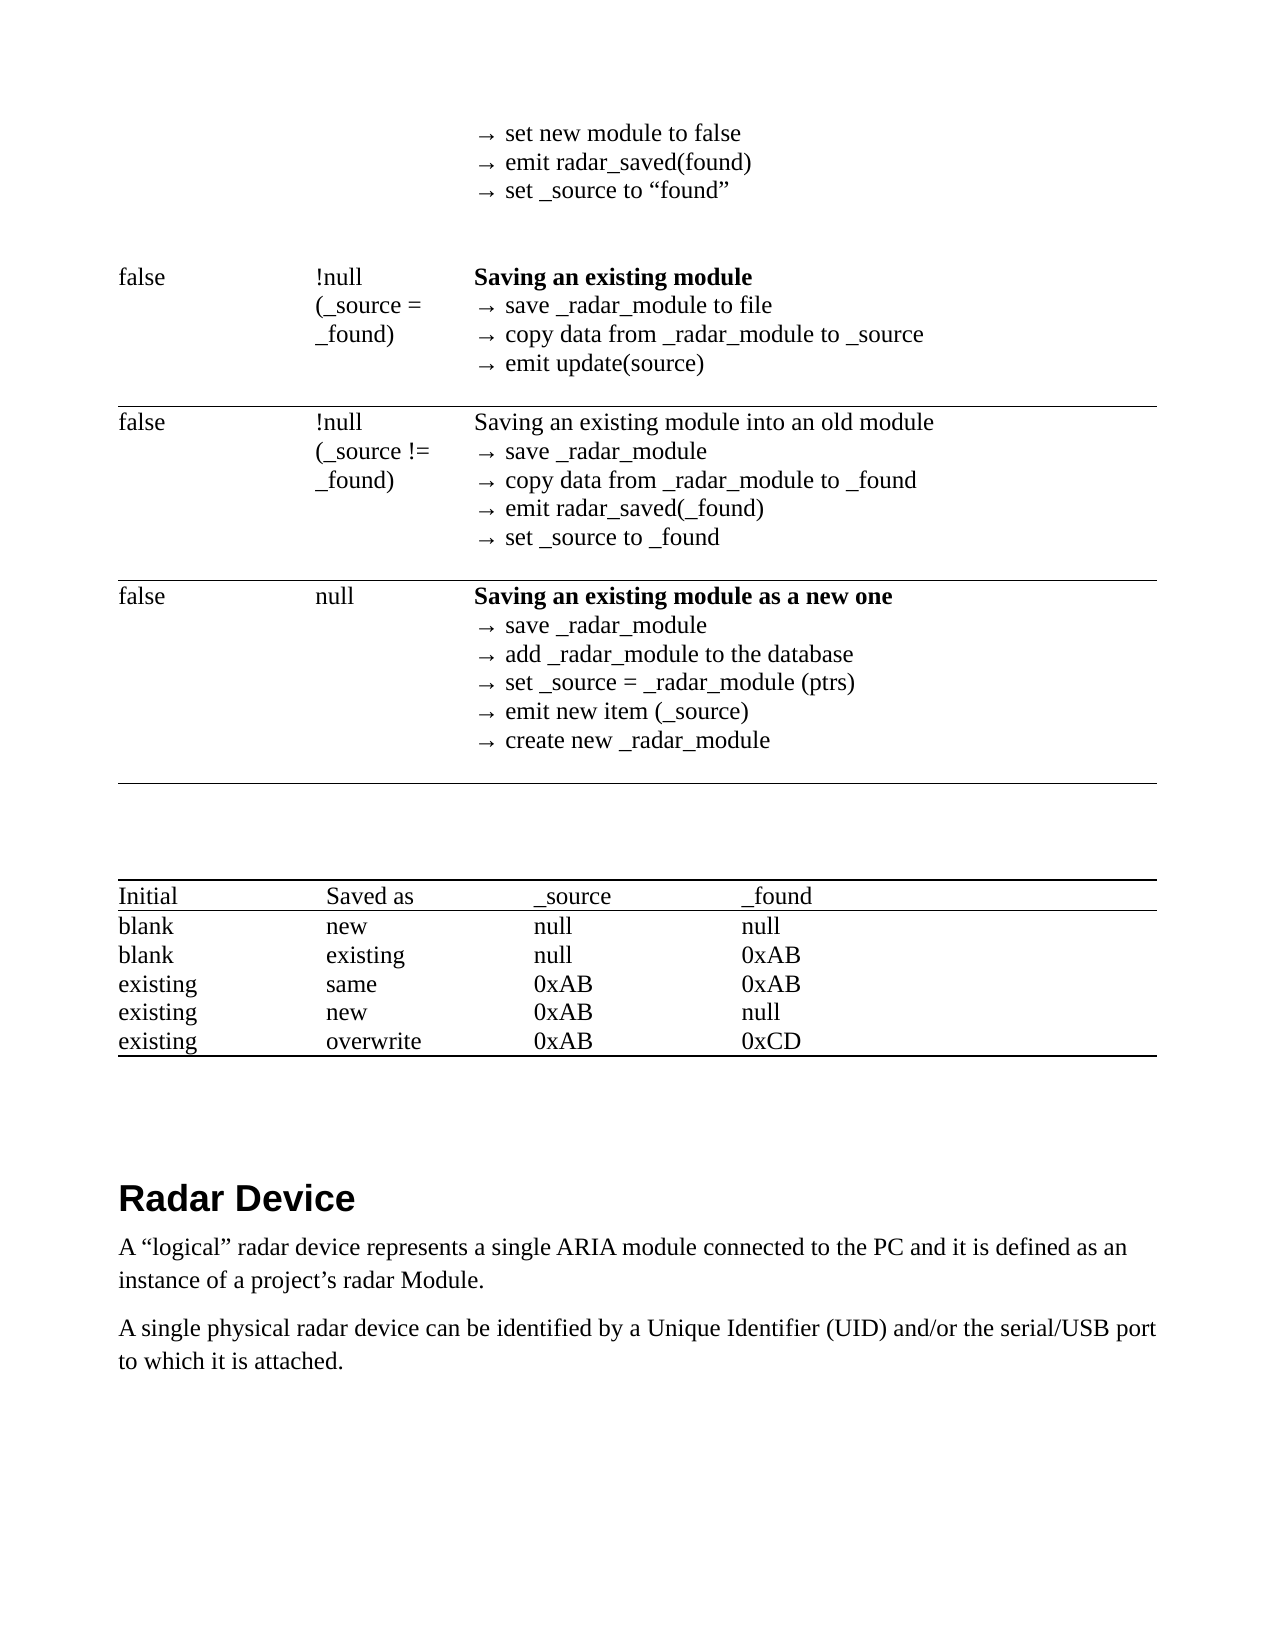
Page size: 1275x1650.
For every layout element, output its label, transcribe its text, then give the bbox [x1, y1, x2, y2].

table_cell 0xAB [534, 998, 741, 1026]
table_cell !null (_source = _found) [315, 262, 474, 406]
table_cell 0xAB [534, 969, 741, 997]
table_cell same [326, 969, 533, 997]
table_cell existing [118, 1026, 326, 1055]
subtitle Radar Device [118, 1177, 1157, 1220]
table_cell blank [118, 911, 326, 940]
table_cell null [534, 911, 741, 940]
table_cell [949, 911, 1157, 940]
table_cell Saving an existing module → save _radar_module to file → copy data from _radar_module to _source → emit update(source) [474, 262, 1157, 406]
table_cell null [741, 998, 949, 1026]
table_cell false [118, 581, 315, 782]
table_cell 0xAB [534, 1026, 741, 1055]
table_cell [949, 969, 1157, 997]
text A “logical” radar device represents a single ARIA module connected to the PC and it is defined as an instance of a project’s radar Module. [118, 1232, 1157, 1294]
table_cell null [534, 940, 741, 969]
table_cell null [741, 911, 949, 940]
table_cell [949, 940, 1157, 969]
table_cell [949, 998, 1157, 1026]
table_cell [118, 118, 315, 262]
table_cell existing [118, 969, 326, 997]
table_cell [315, 118, 474, 262]
table_cell null [315, 581, 474, 782]
table_cell !null (_source != _found) [315, 407, 474, 580]
table_cell false [118, 262, 315, 406]
table_header Saved as [326, 881, 533, 909]
table_header _source [534, 881, 741, 909]
table_cell 0xAB [741, 940, 949, 969]
table_cell 0xAB [741, 969, 949, 997]
table_cell existing [118, 998, 326, 1026]
table_cell Saving an existing module as a new one → save _radar_module → add _radar_module to the database → set _source = _radar_module (ptrs) → emit new item (_source) → create new _radar_module [474, 581, 1157, 782]
table_header Initial [118, 881, 326, 909]
table_cell overwrite [326, 1026, 533, 1055]
table_cell existing [326, 940, 533, 969]
table_cell new [326, 911, 533, 940]
text A single physical radar device can be identified by a Unique Identifier (UID) and/or the serial/USB port to which it is attached. [118, 1313, 1157, 1375]
table_cell → set new module to false → emit radar_saved(found) → set _source to “found” [474, 118, 1157, 262]
table_cell new [326, 998, 533, 1026]
table_header [949, 881, 1157, 909]
table_cell [949, 1026, 1157, 1055]
table_cell Saving an existing module into an old module → save _radar_module → copy data from _radar_module to _found → emit radar_saved(_found) → set _source to _found [474, 407, 1157, 580]
table_cell blank [118, 940, 326, 969]
table_cell false [118, 407, 315, 580]
table_cell 0xCD [741, 1026, 949, 1055]
table_header _found [741, 881, 949, 909]
